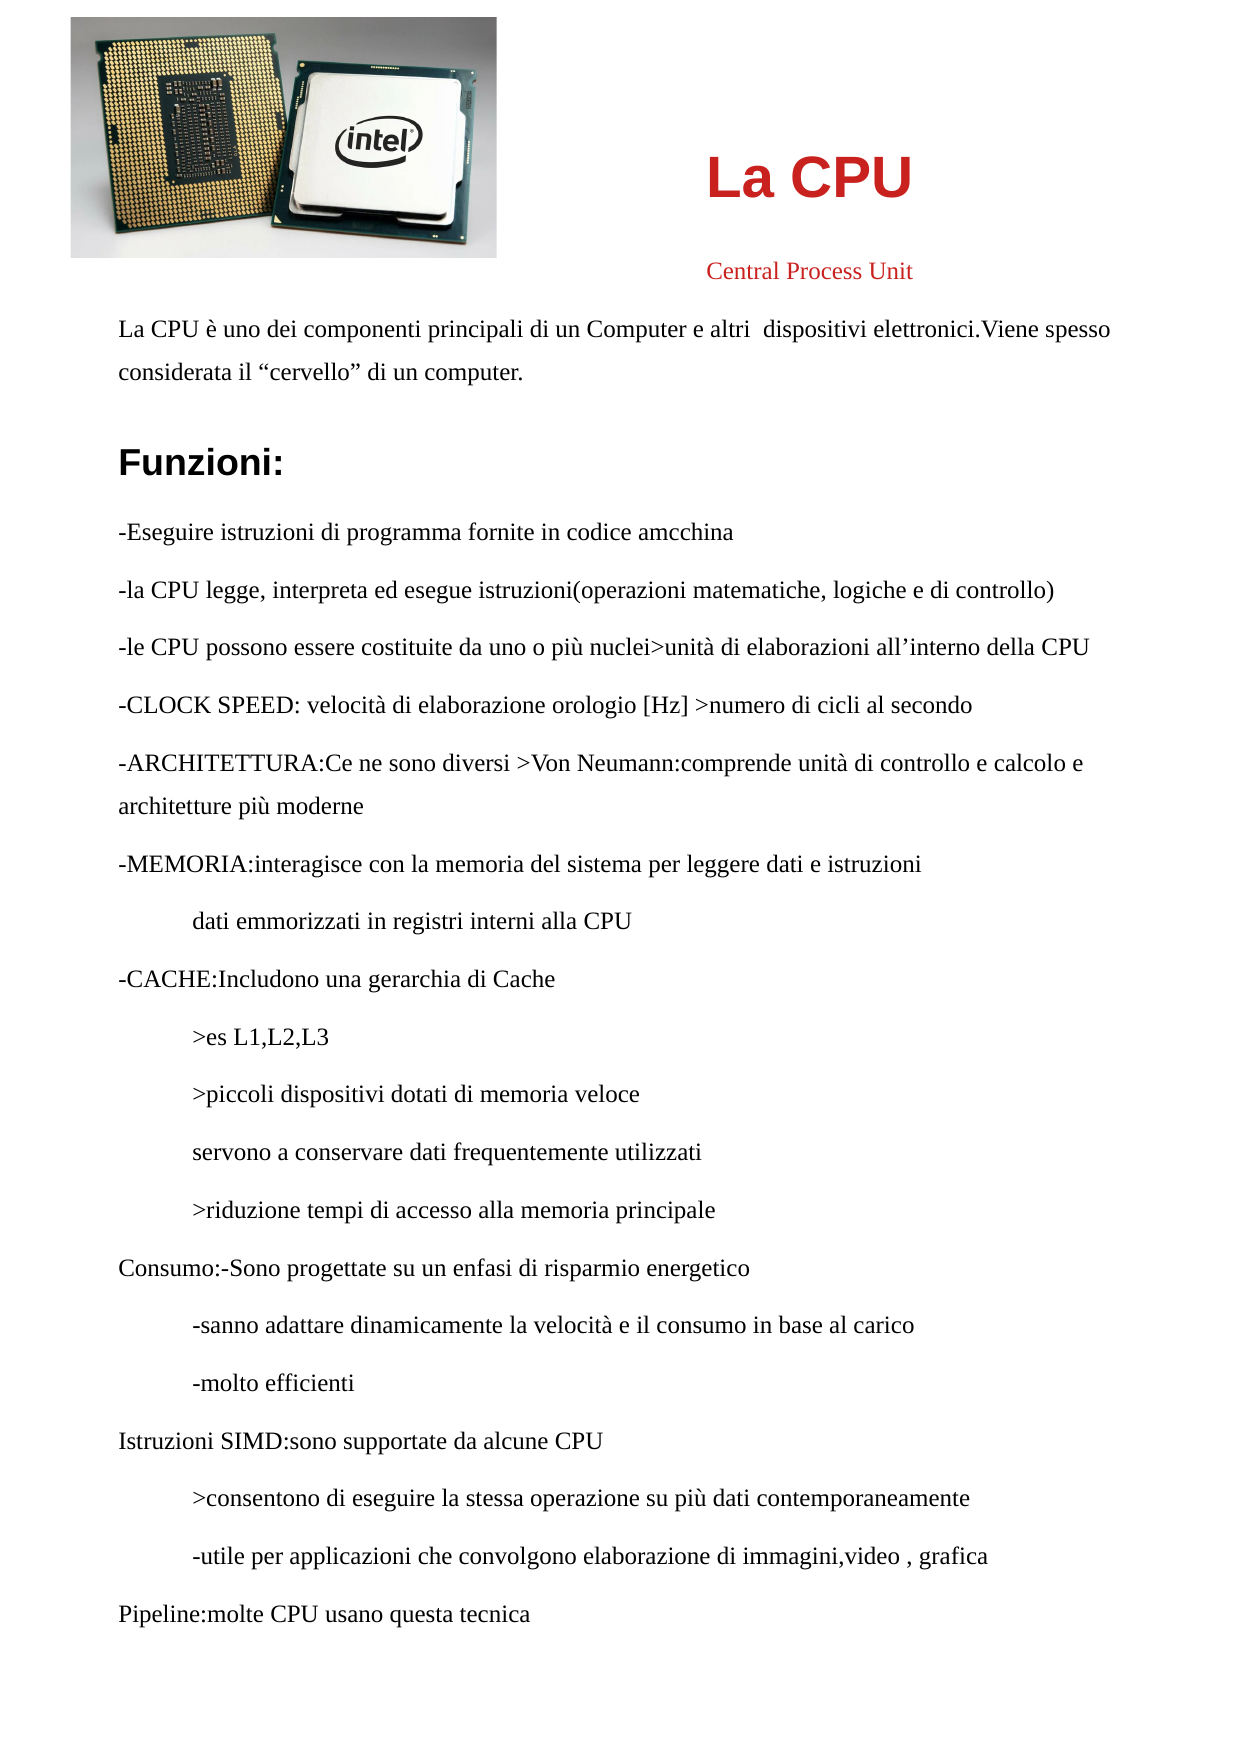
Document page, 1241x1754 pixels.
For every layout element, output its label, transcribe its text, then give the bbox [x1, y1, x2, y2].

text Central Process Unit [118, 256, 1122, 285]
subtitle Funzioni: [118, 440, 1122, 483]
text Pipeline:molte CPU usano questa tecnica [118, 1599, 1122, 1628]
text -molto efficienti [118, 1368, 1122, 1397]
text -MEMORIA:interagisce con la memoria del sistema per leggere dati e istruzioni [118, 849, 1122, 877]
text -le CPU possono essere costituite da uno o più nuclei>unità di elaborazioni all’interno della CPU [118, 632, 1122, 661]
text Istruzioni SIMD:sono supportate da alcune CPU [118, 1426, 1122, 1454]
title La CPU [497, 143, 1122, 210]
text -CLOCK SPEED: velocità di elaborazione orologio [Hz] >numero di cicli al secondo [118, 690, 1122, 719]
text -CACHE:Includono una gerarchia di Cache [118, 964, 1122, 993]
text -Eseguire istruzioni di programma fornite in codice amcchina [118, 517, 1122, 546]
text -ARCHITETTURA:Ce ne sono diversi >Von Neumann:comprende unità di controllo e calcolo e architetture più moderne [118, 748, 1122, 820]
text >riduzione tempi di accesso alla memoria principale [118, 1195, 1122, 1224]
text -utile per applicazioni che convolgono elaborazione di immagini,video , grafica [118, 1541, 1122, 1570]
text >consentono di eseguire la stessa operazione su più dati contemporaneamente [118, 1483, 1122, 1512]
text dati emmorizzati in registri interni alla CPU [118, 906, 1122, 935]
text >es L1,L2,L3 [118, 1022, 1122, 1051]
text -sanno adattare dinamicamente la velocità e il consumo in base al carico [118, 1310, 1122, 1339]
text La CPU è uno dei componenti principali di un Computer e altri dispositivi elettronici.Viene spesso considerata il “cervello” di un computer. [118, 314, 1122, 386]
text servono a conservare dati frequentemente utilizzati [118, 1137, 1122, 1166]
text >piccoli dispositivi dotati di memoria veloce [118, 1079, 1122, 1108]
text Consumo:-Sono progettate su un enfasi di risparmio energetico [118, 1253, 1122, 1281]
picture [70, 17, 497, 258]
text -la CPU legge, interpreta ed esegue istruzioni(operazioni matematiche, logiche e di controllo) [118, 575, 1122, 603]
